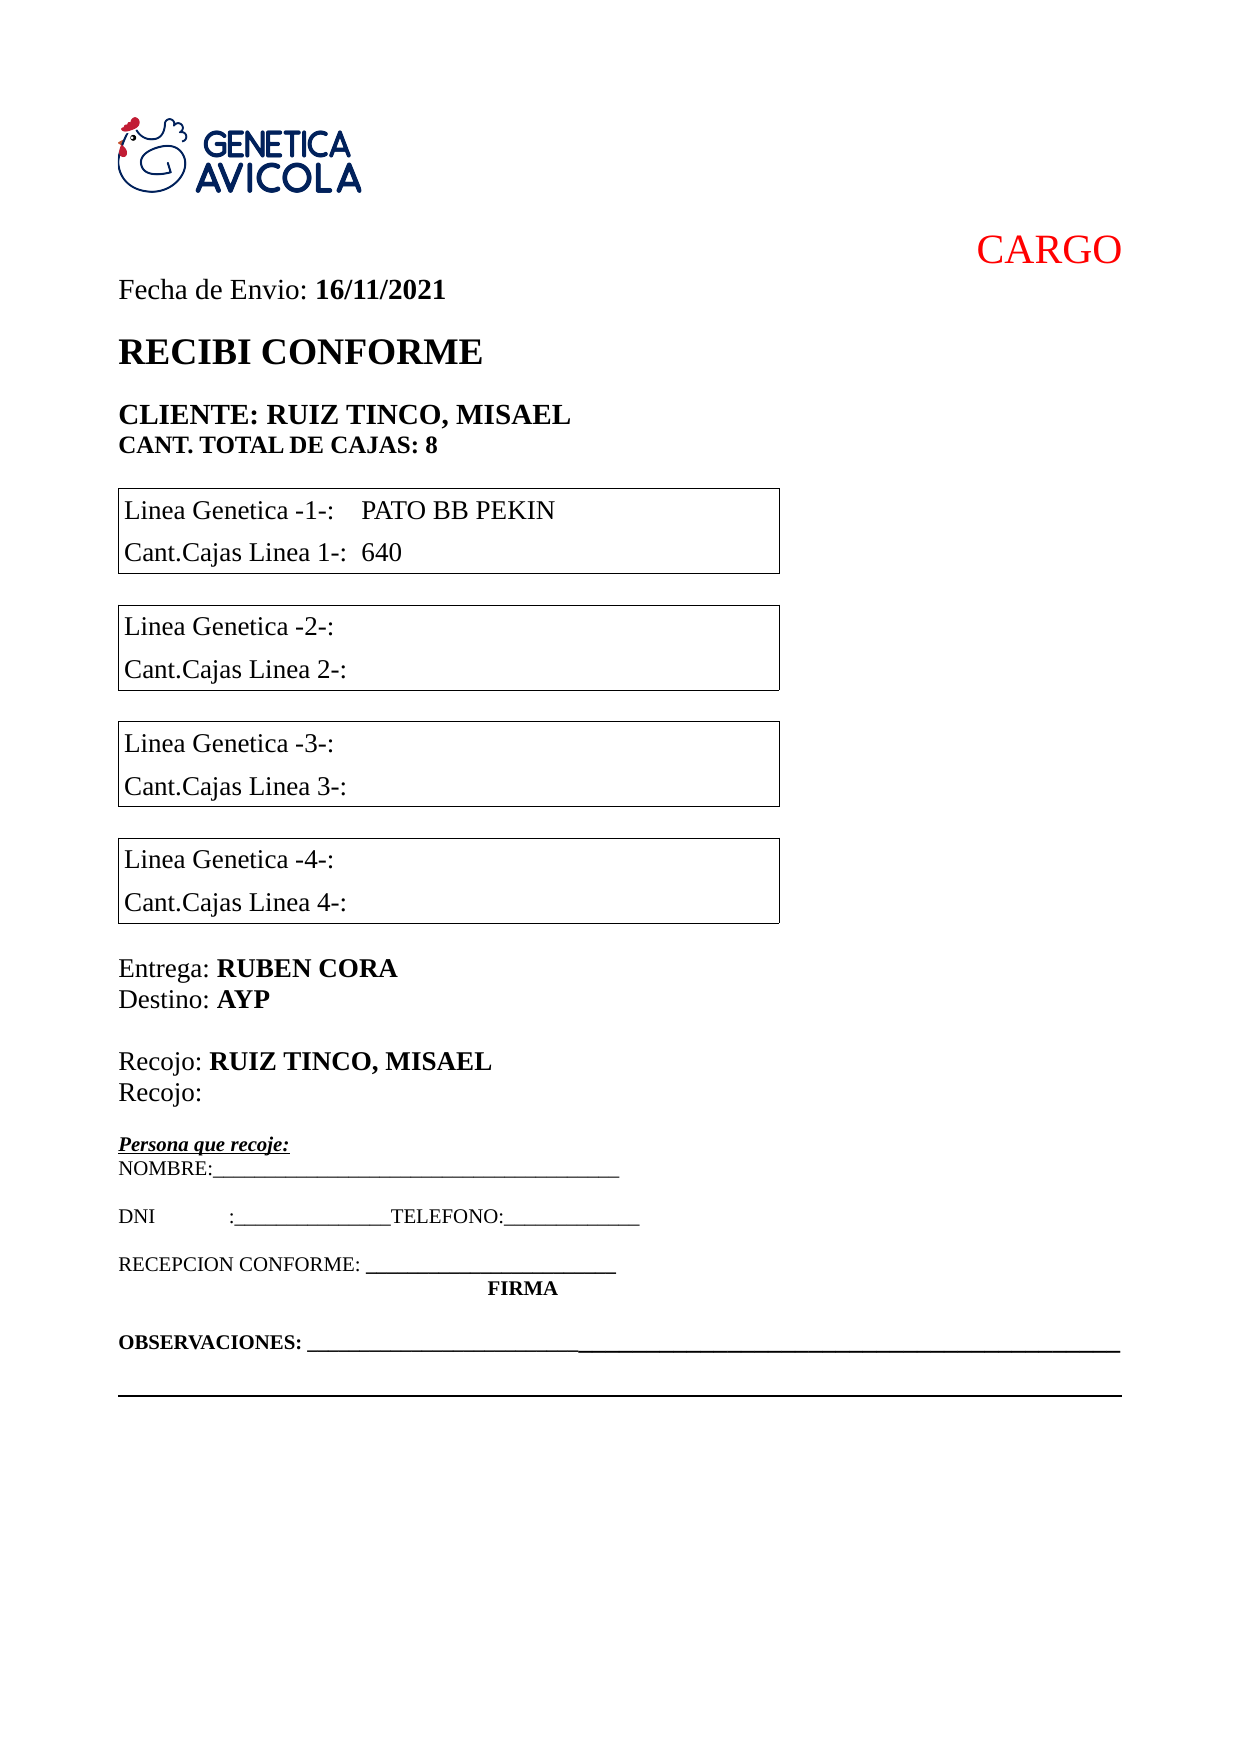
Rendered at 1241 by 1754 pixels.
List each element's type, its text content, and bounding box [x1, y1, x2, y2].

table_cell [356, 722, 779, 764]
table_cell [356, 764, 779, 806]
text Fecha de Envio: 16/11/2021 [118, 272, 1122, 306]
table_cell Cant.Cajas Linea 4-: [119, 880, 356, 923]
text Persona que recoje: [118, 1132, 1122, 1156]
table_cell [118, 574, 356, 604]
table_cell [118, 807, 356, 838]
table_header Linea Genetica -1-: [119, 489, 356, 531]
table_cell Linea Genetica -2-: [119, 606, 356, 647]
table_cell 640 [356, 531, 779, 573]
text Recojo: [118, 1076, 1122, 1108]
text Destino: AYP [118, 983, 1122, 1014]
text Entrega: RUBEN CORA [118, 952, 1122, 983]
table_cell Linea Genetica -3-: [119, 722, 356, 764]
table_cell [356, 880, 779, 923]
picture [117, 117, 362, 193]
table_cell Cant.Cajas Linea 3-: [119, 764, 356, 806]
text CANT. TOTAL DE CAJAS: 8 [118, 431, 1122, 459]
text FIRMA [118, 1276, 1122, 1300]
table_cell Cant.Cajas Linea 2-: [119, 647, 356, 690]
text Recojo: RUIZ TINCO, MISAEL [118, 1045, 1122, 1076]
table_cell [356, 574, 779, 604]
text CLIENTE: RUIZ TINCO, MISAEL [118, 397, 1122, 431]
table_cell [356, 807, 779, 838]
table_cell [356, 606, 779, 647]
text DNI :_______________TELEFONO:_____________ [118, 1204, 1122, 1228]
text OBSERVACIONES: __________________________________________________________________ [118, 1324, 1122, 1355]
table_cell [356, 691, 779, 721]
table_cell [356, 647, 779, 690]
table_cell Linea Genetica -4-: [119, 839, 356, 880]
text CARGO [118, 224, 1122, 272]
text RECIBI CONFORME [118, 330, 1122, 373]
table_cell [118, 691, 356, 721]
table_header PATO BB PEKIN [356, 489, 779, 531]
text NOMBRE:_______________________________________ [118, 1156, 1122, 1180]
table_cell [356, 839, 779, 880]
table_cell Cant.Cajas Linea 1-: [119, 531, 356, 573]
text RECEPCION CONFORME: ________________________ [118, 1252, 1122, 1276]
